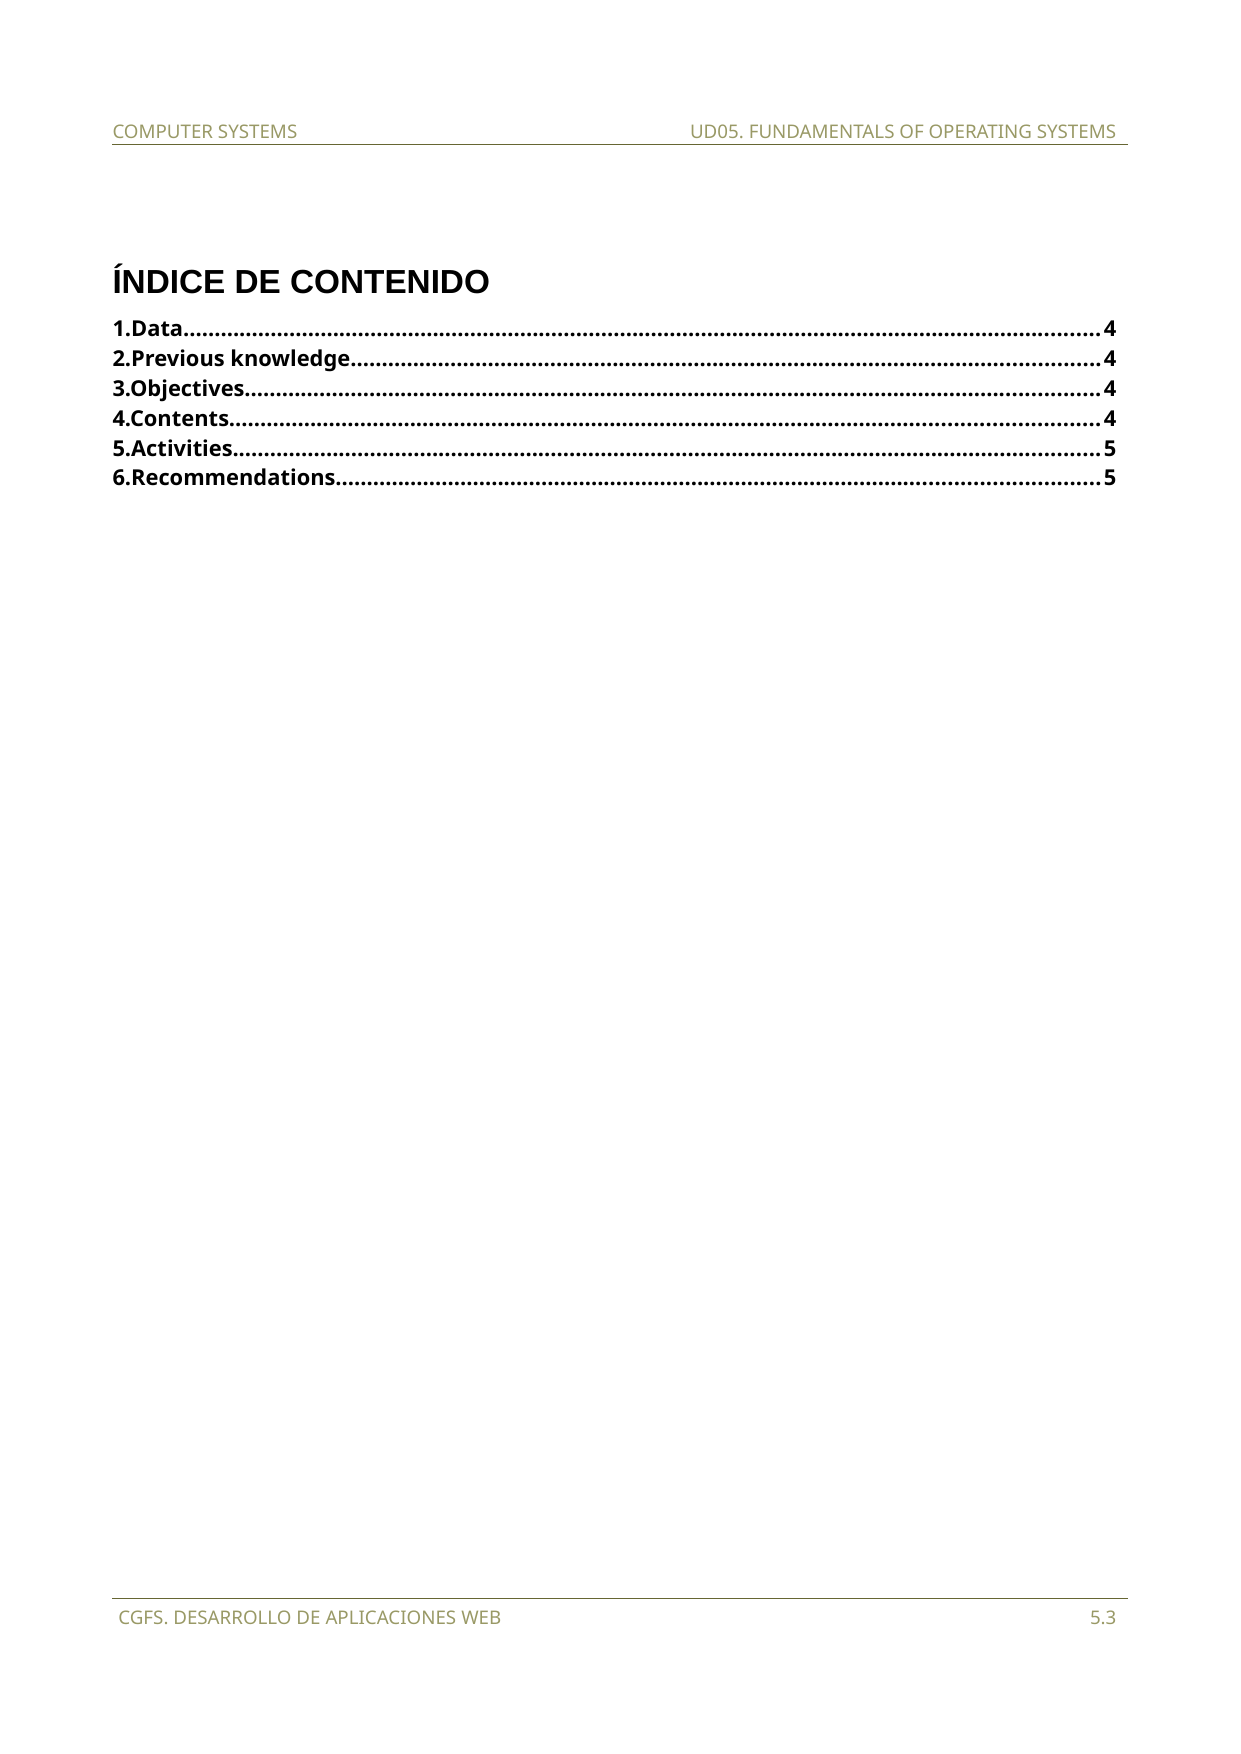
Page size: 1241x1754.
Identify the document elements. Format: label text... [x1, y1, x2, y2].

text 6.Recommendations 5 [112, 462, 1128, 492]
subtitle Índice de contenido [112, 262, 1128, 301]
text 1.Data 4 [112, 313, 1128, 343]
text 3.Objectives 4 [112, 373, 1128, 403]
text 4.Contents 4 [112, 403, 1128, 432]
text 2.Previous knowledge 4 [112, 343, 1128, 373]
text 5.Activities 5 [112, 432, 1128, 462]
